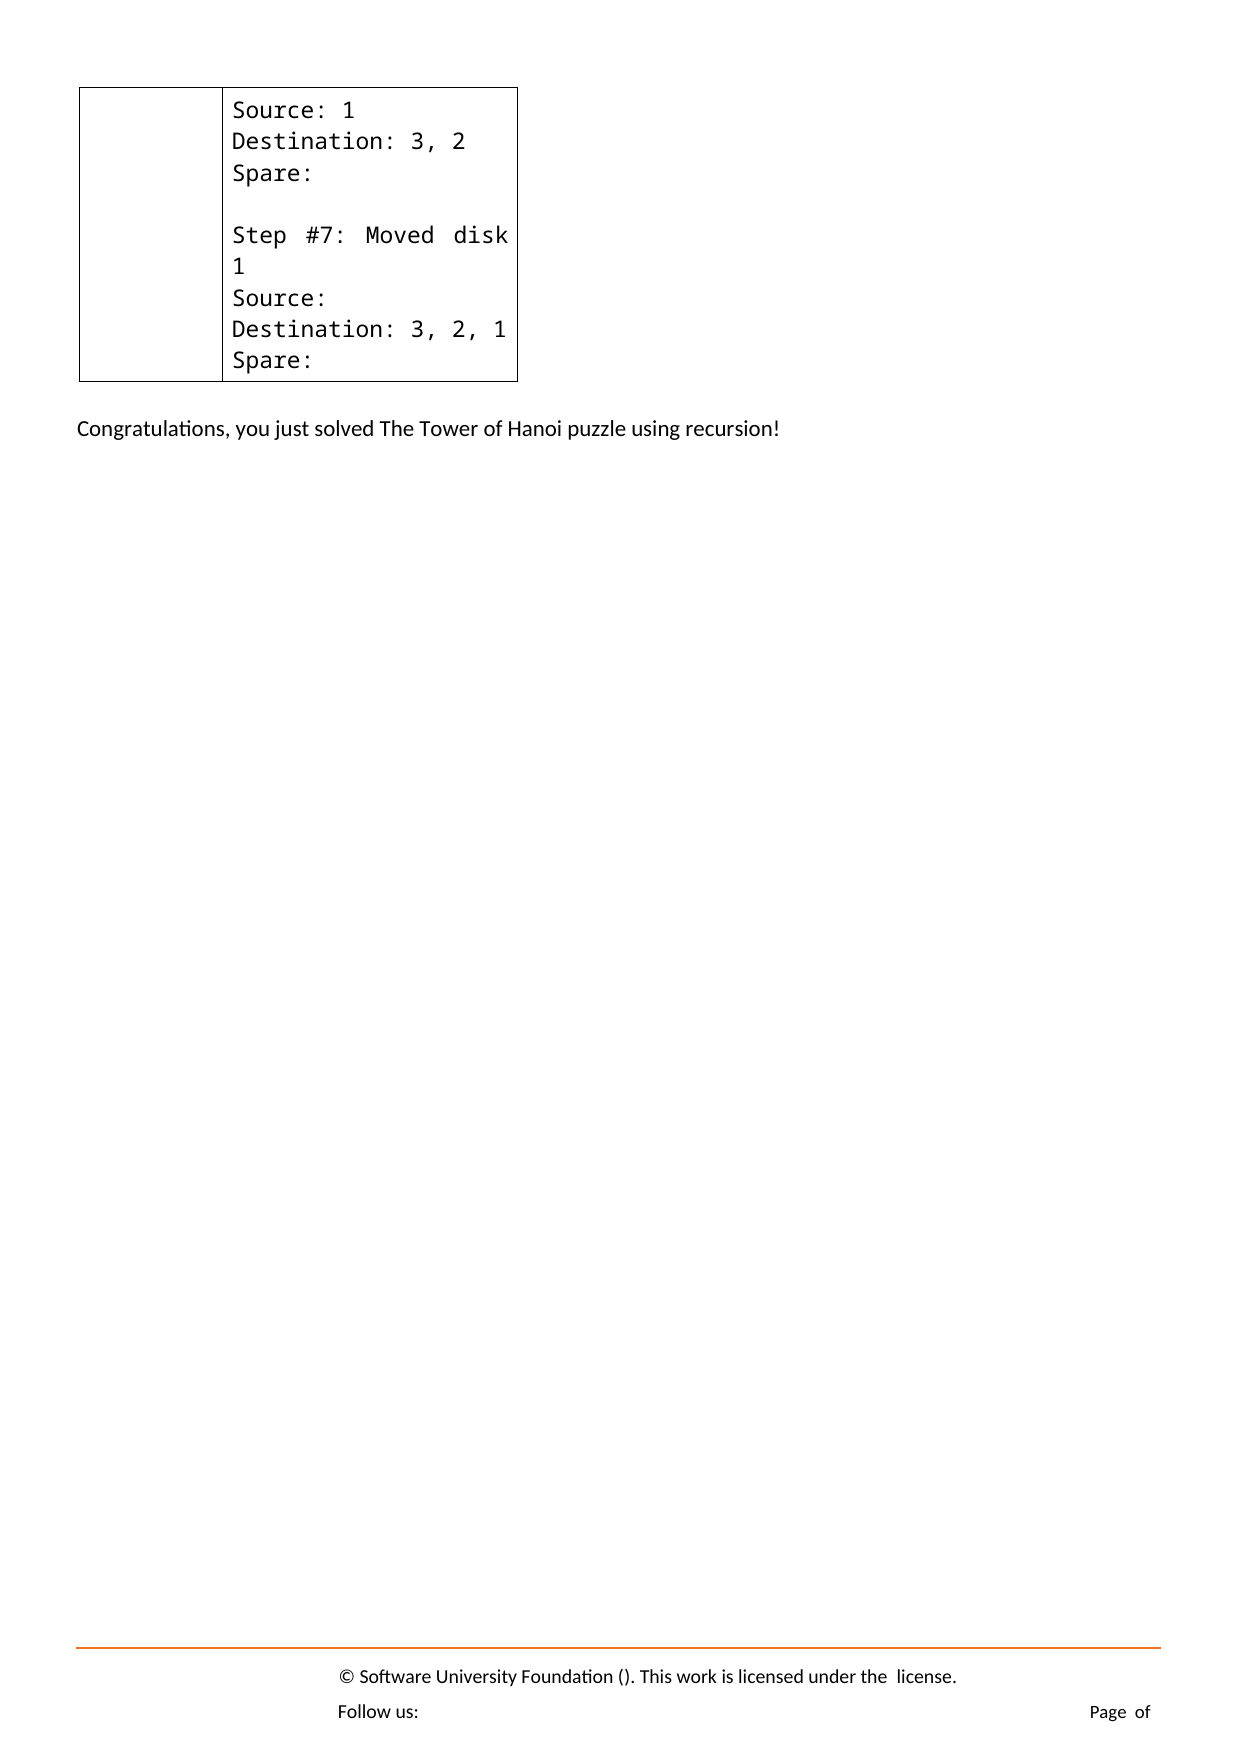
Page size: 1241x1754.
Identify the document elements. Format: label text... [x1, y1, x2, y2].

text Congratulations, you just solved The Tower of Hanoi puzzle using recursion! [77, 414, 1163, 442]
table_cell Source: 1 Destination: 3, 2 Spare: Step #7: Moved disk 1 Source: Destination: 3, 2, 1 Spare: [223, 88, 517, 381]
table_cell [80, 88, 222, 381]
